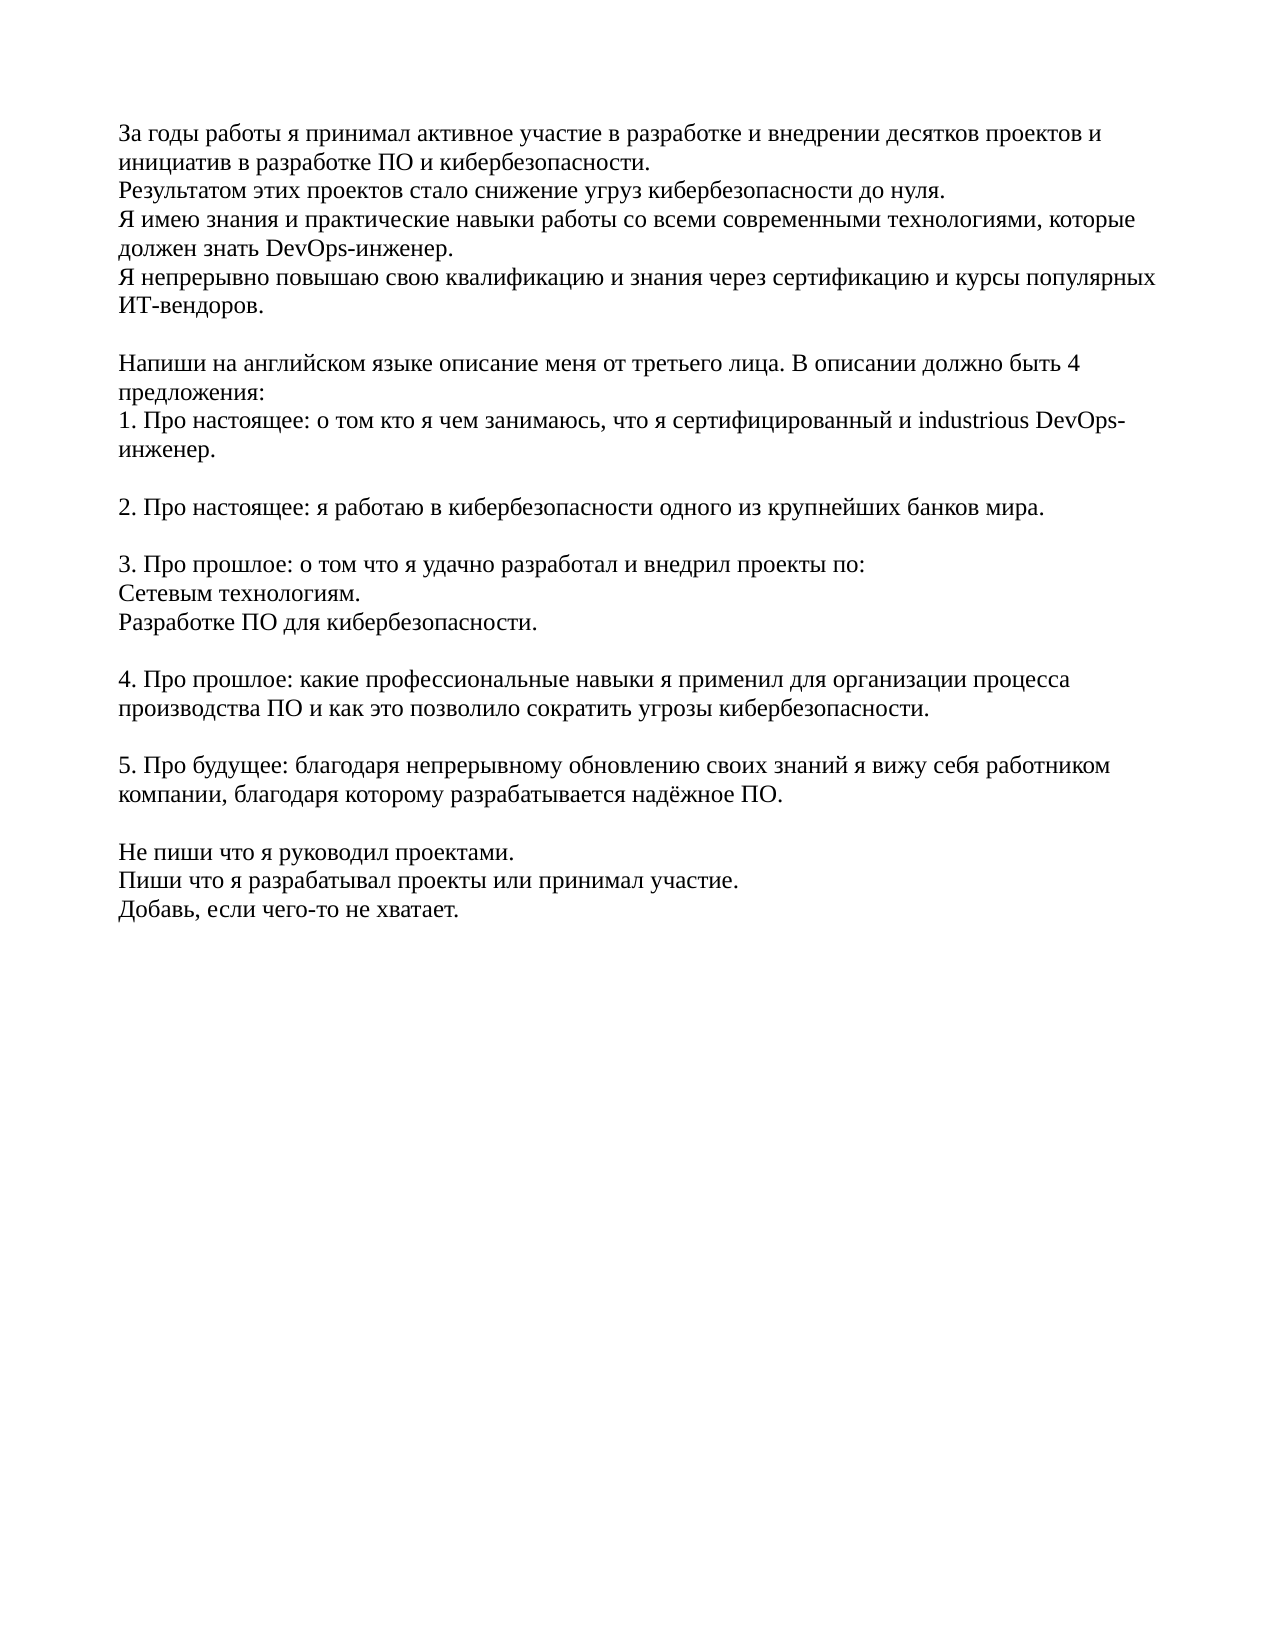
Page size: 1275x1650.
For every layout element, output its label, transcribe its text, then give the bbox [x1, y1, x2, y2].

text 3. Про прошлое: о том что я удачно разработал и внедрил проекты по: [118, 549, 1157, 578]
text Напиши на английском языке описание меня от третьего лица. В описании должно быть 4 предложения: [118, 348, 1157, 406]
text Пиши что я разрабатывал проекты или принимал участие. [118, 866, 1157, 894]
text Разработке ПО для кибербезопасности. [118, 607, 1157, 636]
text 5. Про будущее: благодаря непрерывному обновлению своих знаний я вижу себя работником компании, благодаря которому разрабатывается надёжное ПО. [118, 751, 1157, 808]
text 2. Про настоящее: я работаю в кибербезопасности одного из крупнейших банков мира. [118, 492, 1157, 521]
text Сетевым технологиям. [118, 578, 1157, 607]
text За годы работы я принимал активное участие в разработке и внедрении десятков проектов и инициатив в разработке ПО и кибербезопасности. [118, 118, 1157, 176]
list Добавь, если чего-то не хватает. [118, 894, 1157, 923]
text Я непрерывно повышаю свою квалификацию и знания через сертификацию и курсы популярных ИТ-вендоров. [118, 262, 1157, 319]
text Результатом этих проектов стало снижение угруз кибербезопасности до нуля. [118, 176, 1157, 204]
text Я имею знания и практические навыки работы со всеми современными технологиями, которые должен знать DevOps-инженер. [118, 204, 1157, 262]
text Не пиши что я руководил проектами. [118, 837, 1157, 866]
text 4. Про прошлое: какие профессиональные навыки я применил для организации процесса производства ПО и как это позволило сократить угрозы кибербезопасности. [118, 664, 1157, 722]
text 1. Про настоящее: о том кто я чем занимаюсь, что я сертифицированный и industrious DevOps-инженер. [118, 406, 1157, 463]
